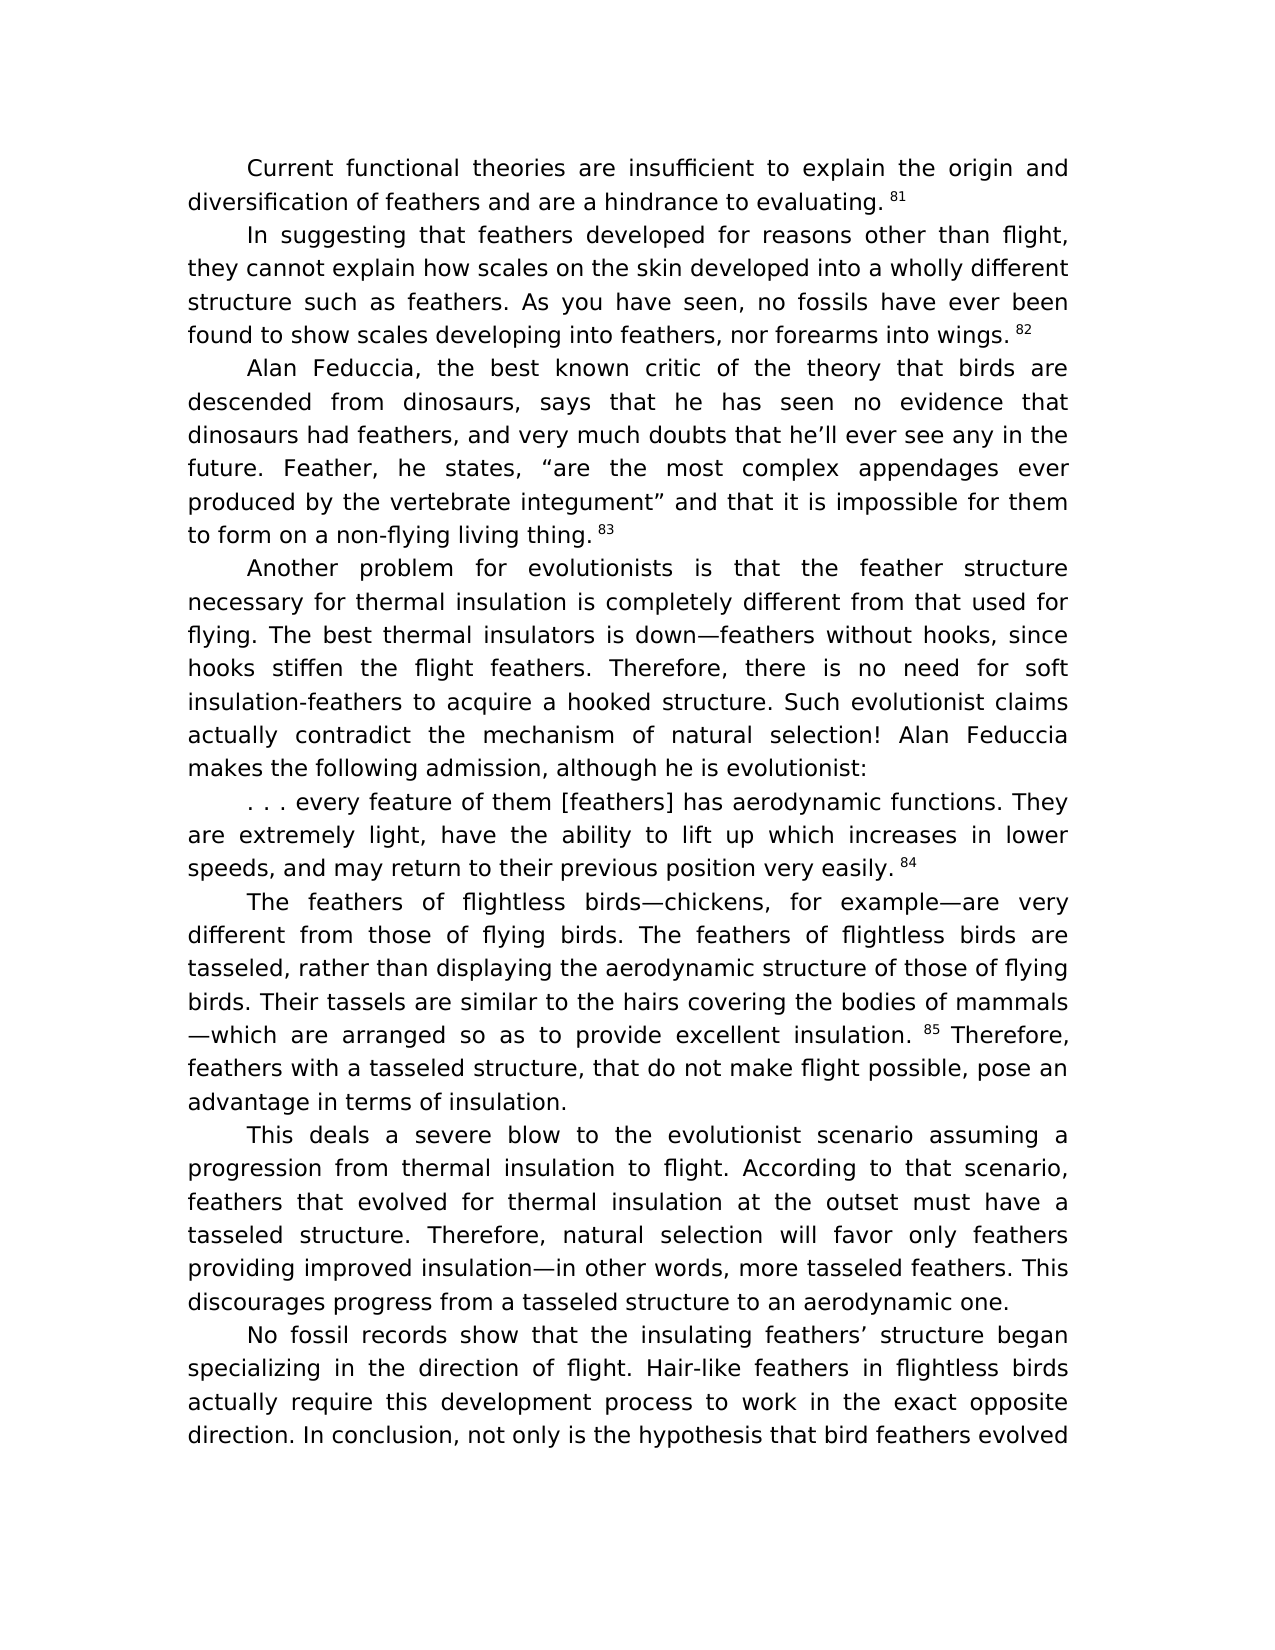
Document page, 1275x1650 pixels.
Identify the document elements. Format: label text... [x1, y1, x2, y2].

text Another problem for evolutionists is that the feather structure necessary for thermal insulation is completely different from that used for flying. The best thermal insulators is down—feathers without hooks, since hooks stiffen the flight feathers. Therefore, there is no need for soft insulation-feathers to acquire a hooked structure. Such evolutionist claims actually contradict the mechanism of natural selection! Alan Feduccia makes the following admission, although he is evolutionist: [187, 550, 1070, 783]
text Alan Feduccia, the best known critic of the theory that birds are descended from dinosaurs, says that he has seen no evidence that dinosaurs had feathers, and very much doubts that he’ll ever see any in the future. Feather, he states, “are the most complex appendages ever produced by the vertebrate integument” and that it is impossible for them to form on a non-flying living thing. 83 [187, 350, 1070, 550]
text In suggesting that feathers developed for reasons other than flight, they cannot explain how scales on the skin developed into a wholly different structure such as feathers. As you have seen, no fossils have ever been found to show scales developing into feathers, nor forearms into wings. 82 [187, 217, 1070, 350]
text The feathers of flightless birds—chickens, for example—are very different from those of flying birds. The feathers of flightless birds are tasseled, rather than displaying the aerodynamic structure of those of flying birds. Their tassels are similar to the hairs covering the bodies of mammals—which are arranged so as to provide excellent insulation. 85 Therefore, feathers with a tasseled structure, that do not make flight possible, pose an advantage in terms of insulation. [187, 883, 1070, 1117]
text No fossil records show that the insulating feathers’ structure began specializing in the direction of flight. Hair-like feathers in flightless birds actually require this development process to work in the exact opposite direction. In conclusion, not only is the hypothesis that bird feathers evolved [187, 1317, 1070, 1450]
text . . . every feature of them [feathers] has aerodynamic functions. They are extremely light, have the ability to lift up which increases in lower speeds, and may return to their previous position very easily. 84 [187, 783, 1070, 883]
text Current functional theories are insufficient to explain the origin and diversification of feathers and are a hindrance to evaluating. 81 [187, 150, 1070, 217]
text This deals a severe blow to the evolutionist scenario assuming a progression from thermal insulation to flight. According to that scenario, feathers that evolved for thermal insulation at the outset must have a tasseled structure. Therefore, natural selection will favor only feathers providing improved insulation—in other words, more tasseled feathers. This discourages progress from a tasseled structure to an aerodynamic one. [187, 1117, 1070, 1317]
